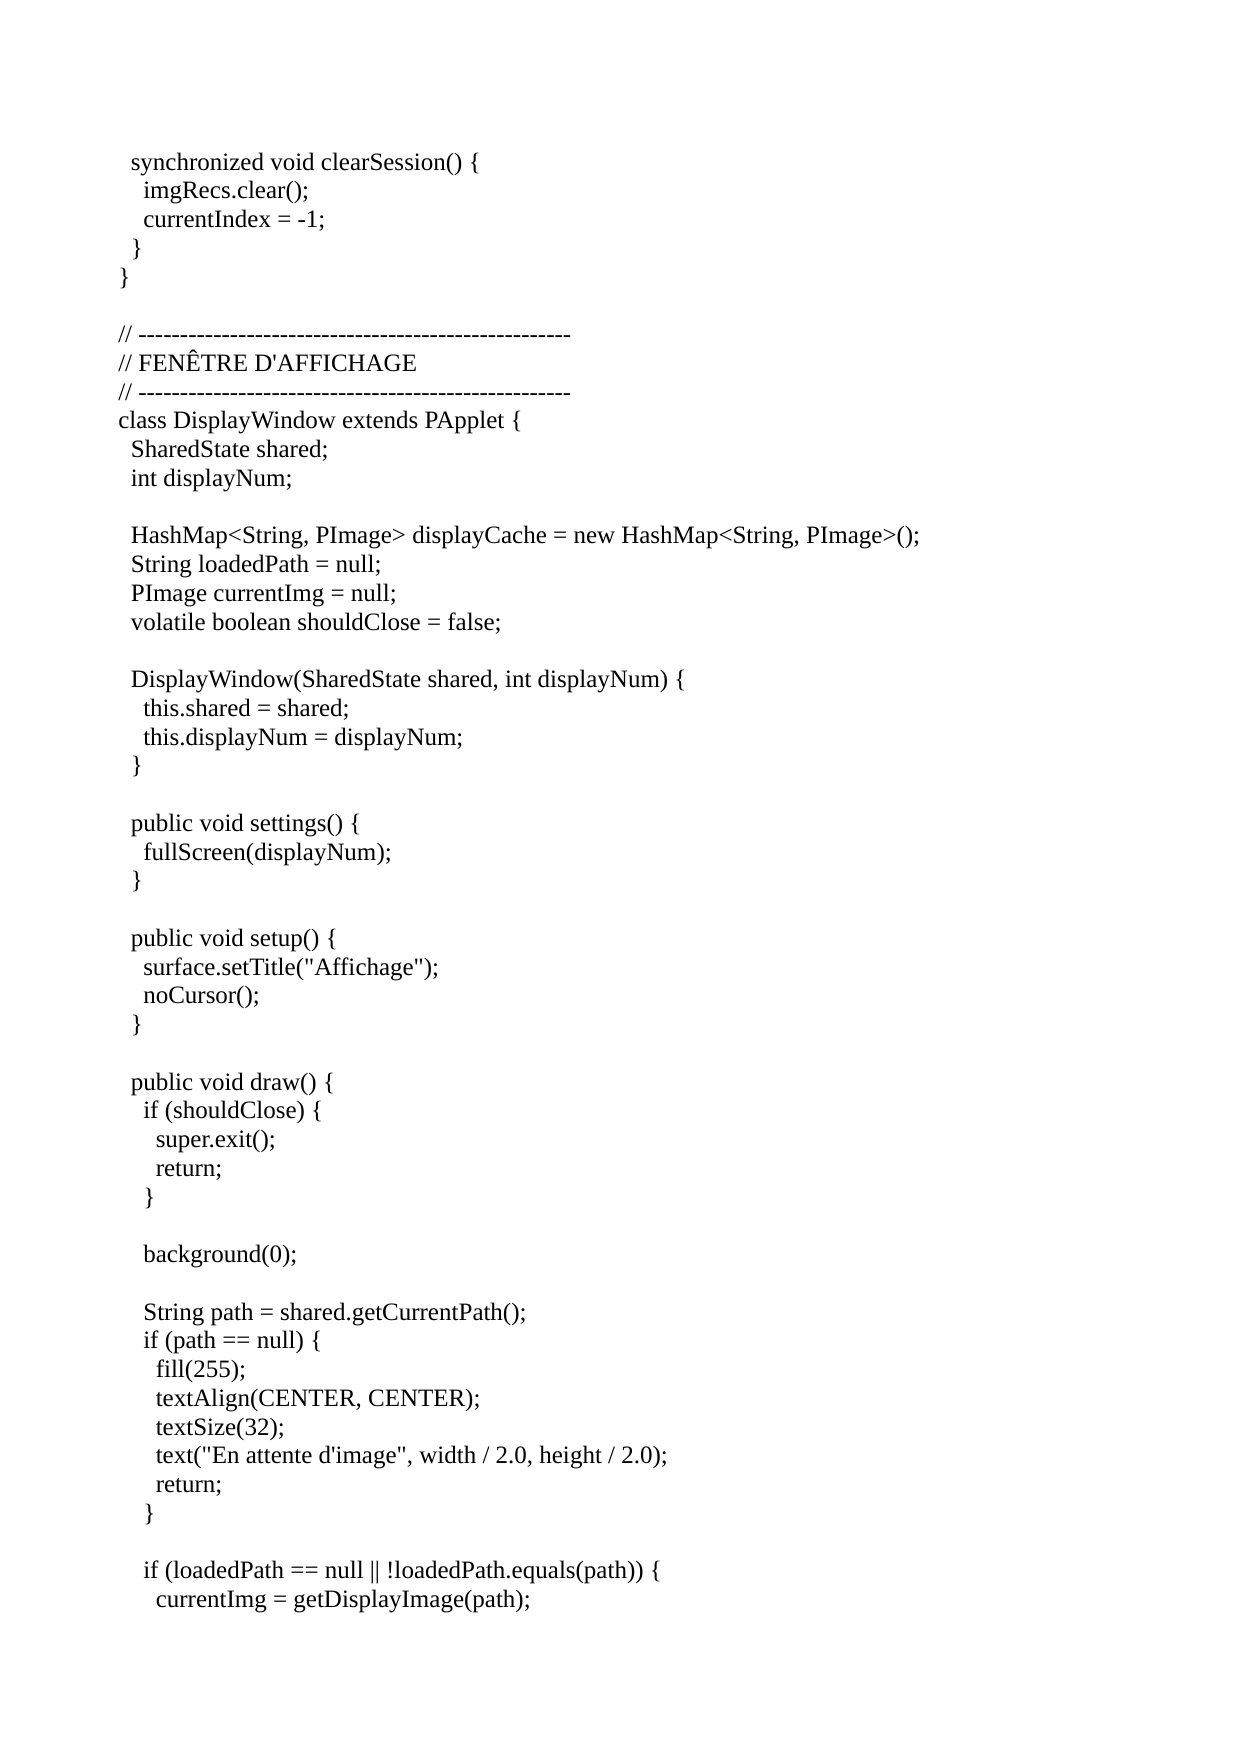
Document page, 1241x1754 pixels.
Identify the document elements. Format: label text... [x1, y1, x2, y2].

text if (shouldClose) { [118, 1096, 1122, 1124]
text } [118, 233, 1122, 262]
text } [118, 1182, 1122, 1211]
text super.exit(); [118, 1124, 1122, 1153]
text DisplayWindow(SharedState shared, int displayNum) { [118, 664, 1122, 693]
text HashMap<String, PImage> displayCache = new HashMap<String, PImage>(); [118, 521, 1122, 549]
text imgRecs.clear(); [118, 176, 1122, 204]
text synchronized void clearSession() { [118, 147, 1122, 176]
text // ---------------------------------------------------- [118, 319, 1122, 348]
text currentImg = getDisplayImage(path); [118, 1584, 1122, 1613]
text class DisplayWindow extends PApplet { [118, 406, 1122, 434]
text } [118, 262, 1122, 291]
text // FENÊTRE D'AFFICHAGE [118, 348, 1122, 377]
text PImage currentImg = null; [118, 578, 1122, 607]
text public void settings() { [118, 808, 1122, 837]
text if (loadedPath == null || !loadedPath.equals(path)) { [118, 1556, 1122, 1584]
text surface.setTitle("Affichage"); [118, 952, 1122, 981]
text } [118, 751, 1122, 779]
text String path = shared.getCurrentPath(); [118, 1297, 1122, 1326]
text volatile boolean shouldClose = false; [118, 607, 1122, 636]
text textAlign(CENTER, CENTER); [118, 1383, 1122, 1412]
text String loadedPath = null; [118, 549, 1122, 578]
text noCursor(); [118, 981, 1122, 1009]
text public void setup() { [118, 923, 1122, 952]
text background(0); [118, 1239, 1122, 1268]
text currentIndex = -1; [118, 204, 1122, 233]
text fullScreen(displayNum); [118, 837, 1122, 866]
text } [118, 866, 1122, 894]
text public void draw() { [118, 1067, 1122, 1096]
text textSize(32); [118, 1412, 1122, 1441]
text } [118, 1009, 1122, 1038]
text if (path == null) { [118, 1326, 1122, 1354]
text this.displayNum = displayNum; [118, 722, 1122, 751]
text return; [118, 1153, 1122, 1182]
text } [118, 1498, 1122, 1527]
text SharedState shared; [118, 434, 1122, 463]
text int displayNum; [118, 463, 1122, 492]
text text("En attente d'image", width / 2.0, height / 2.0); [118, 1441, 1122, 1469]
text return; [118, 1469, 1122, 1498]
text this.shared = shared; [118, 693, 1122, 722]
text fill(255); [118, 1354, 1122, 1383]
text // ---------------------------------------------------- [118, 377, 1122, 406]
